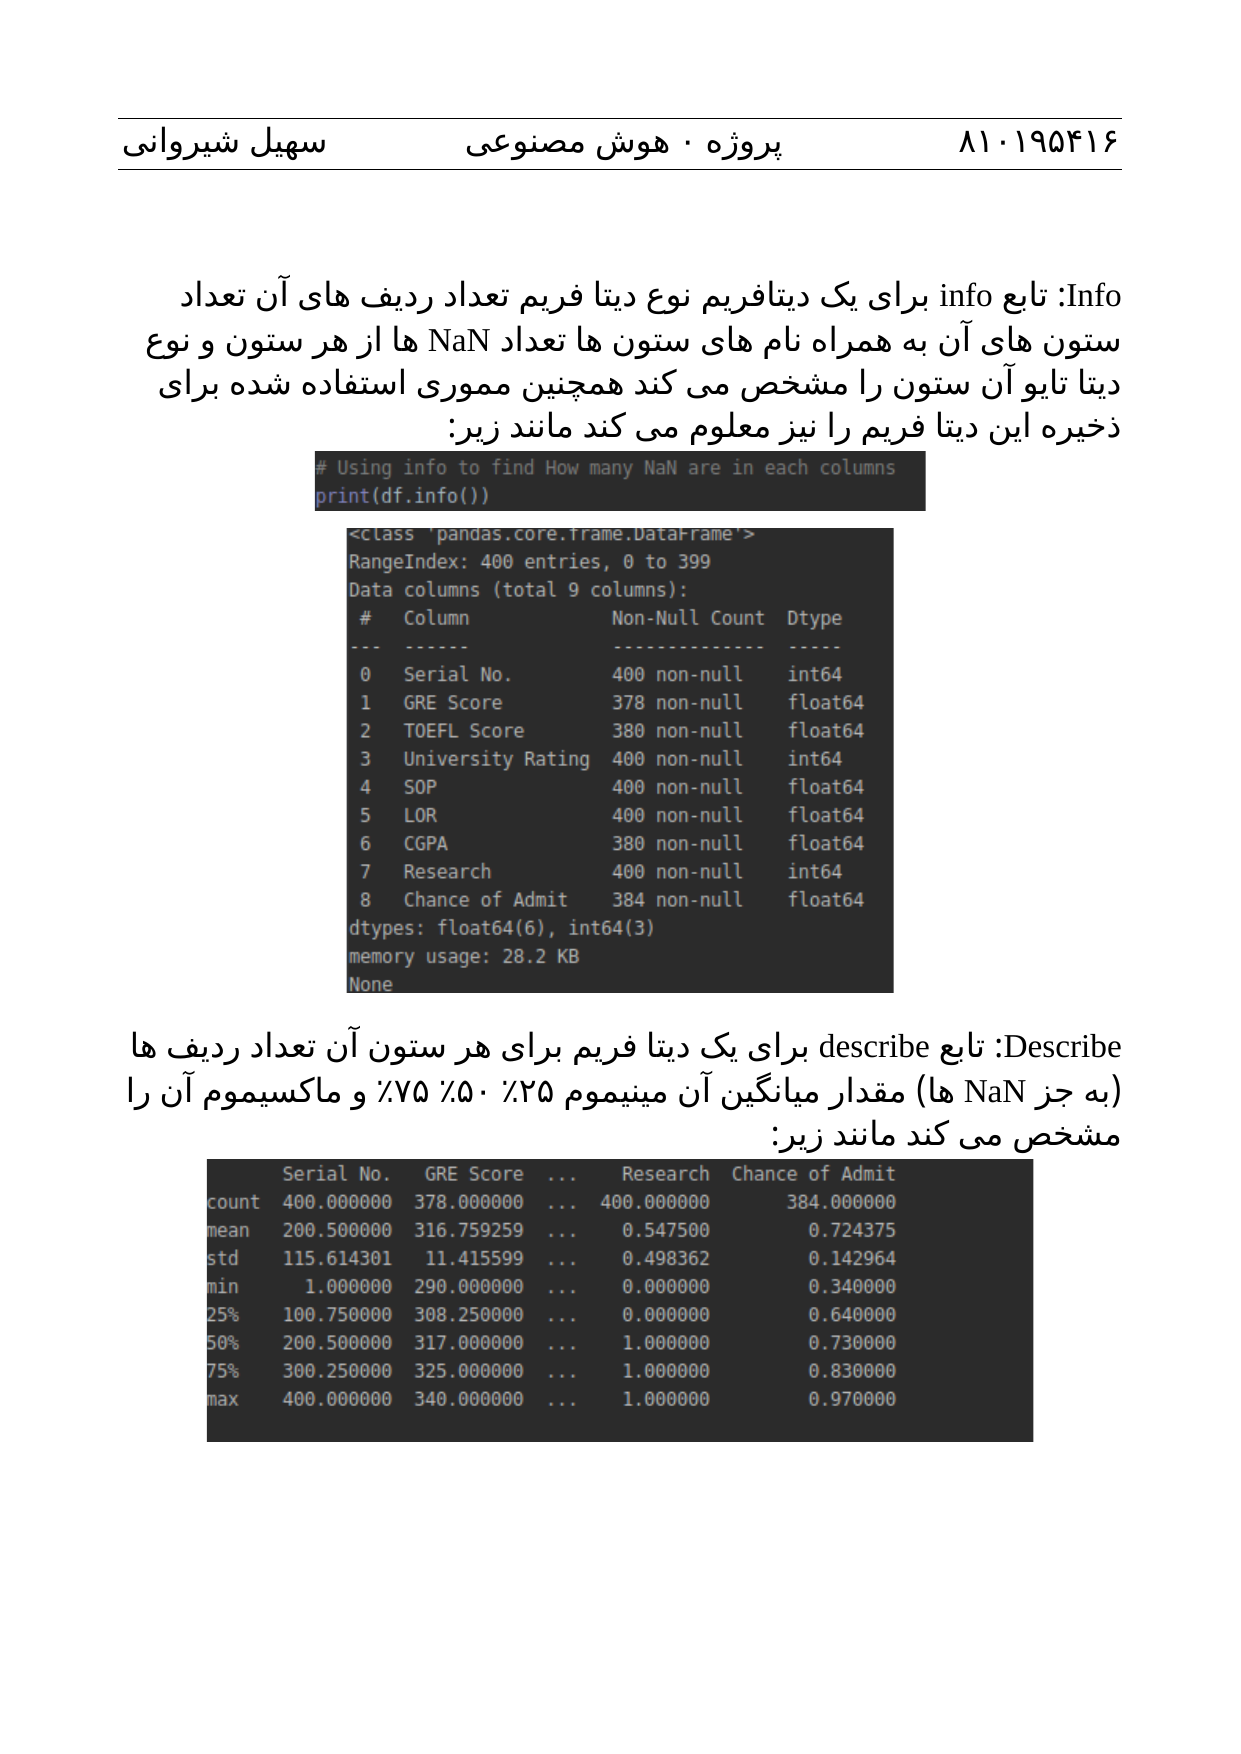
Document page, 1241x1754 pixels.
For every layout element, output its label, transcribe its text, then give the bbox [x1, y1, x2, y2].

picture [346, 528, 894, 993]
text Info: تابع info برای یک دیتافریم نوع دیتا فریم تعداد ردیف های آن تعداد ستون های آن به همراه نام های ستون ها تعداد NaN ها از هر ستون و نوع دیتا تایو آن ستون را مشخص می کند همچنین مموری استفاده شده برای ذخیره این دیتا فریم را نیز معلوم می کند مانند زیر: [118, 275, 1122, 451]
text Describe: تابع describe برای یک دیتا فریم برای هر ستون آن تعداد ردیف ها (به جز NaN ها) مقدار میانگین آن مینیموم ۲۵٪ ۵۰٪ ۷۵٪ و ماکسیموم آن را مشخص می کند مانند زیر: [118, 1026, 1122, 1159]
picture [206, 1159, 1034, 1442]
picture [314, 451, 926, 511]
